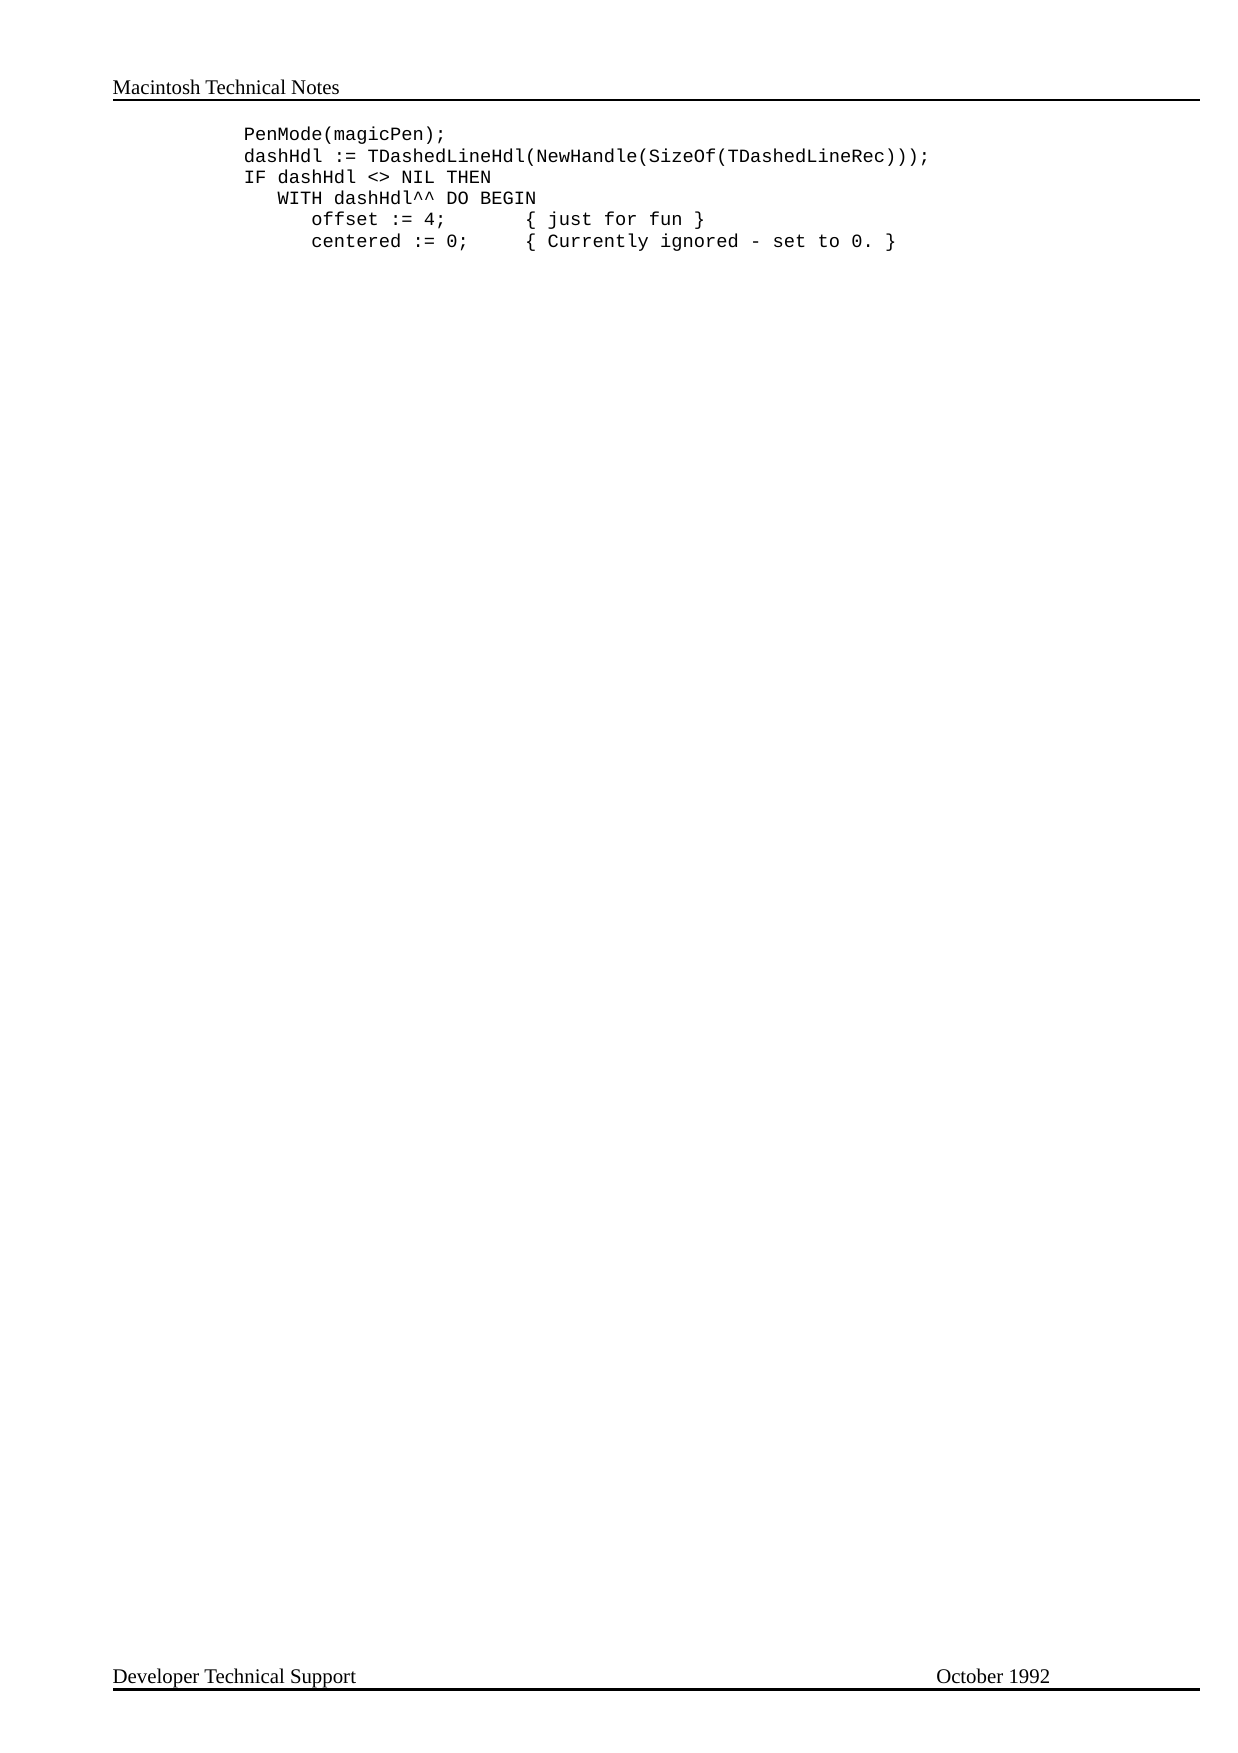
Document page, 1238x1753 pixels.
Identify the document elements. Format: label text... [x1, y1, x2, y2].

text dashHdl := TDashedLineHdl(NewHandle(SizeOf(TDashedLineRec))); [187, 146, 1200, 168]
text IF dashHdl <> NIL THEN [187, 168, 1200, 189]
text centered := 0; { Currently ignored - set to 0. } [187, 231, 1200, 253]
text offset := 4; { just for fun } [187, 210, 1200, 231]
text PenMode(magicPen); [187, 125, 1200, 146]
text WITH dashHdl^^ DO BEGIN [187, 189, 1200, 210]
